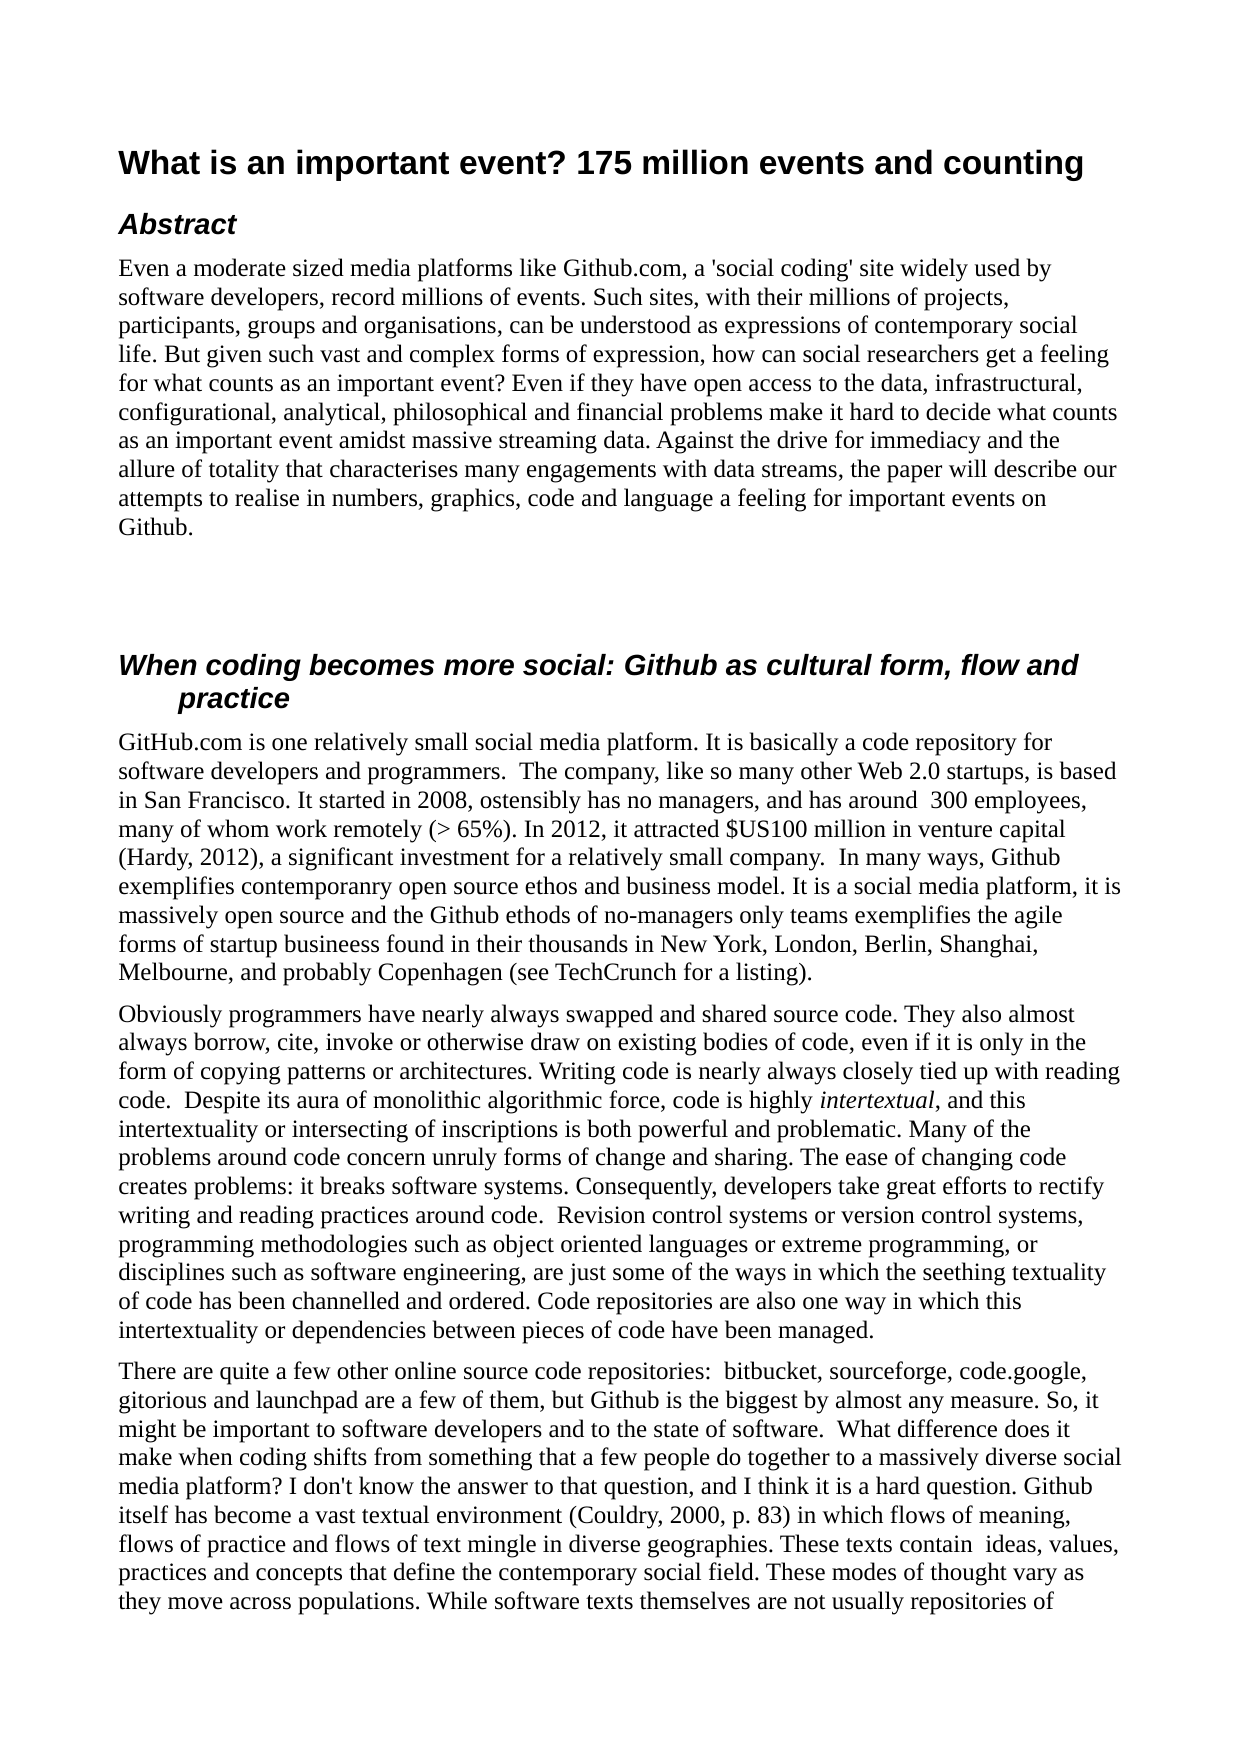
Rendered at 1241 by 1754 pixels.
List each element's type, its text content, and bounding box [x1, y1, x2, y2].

subtitle When coding becomes more social: Github as cultural form, flow and practice [118, 648, 1122, 715]
subtitle Abstract [118, 207, 1122, 240]
text Obviously programmers have nearly always swapped and shared source code. They also almost always borrow, cite, invoke or otherwise draw on existing bodies of code, even if it is only in the form of copying patterns or architectures. Writing code is nearly always closely tied up with reading code. Despite its aura of monolithic algorithmic force, code is highly intertextual, and this intertextuality or intersecting of inscriptions is both powerful and problematic. Many of the problems around code concern unruly forms of change and sharing. The ease of changing code creates problems: it breaks software systems. Consequently, developers take great efforts to rectify writing and reading practices around code. Revision control systems or version control systems, programming methodologies such as object oriented languages or extreme programming, or disciplines such as software engineering, are just some of the ways in which the seething textuality of code has been channelled and ordered. Code repositories are also one way in which this intertextuality or dependencies between pieces of code have been managed. [118, 999, 1122, 1344]
text GitHub.com is one relatively small social media platform. It is basically a code repository for software developers and programmers. The company, like so many other Web 2.0 startups, is based in San Francisco. It started in 2008, ostensibly has no managers, and has around 300 employees, many of whom work remotely (> 65%). In 2012, it attracted $US100 million in venture capital (Hardy, 2012), a significant investment for a relatively small company. In many ways, Github exemplifies contemporanry open source ethos and business model. It is a social media platform, it is massively open source and the Github ethods of no-managers only teams exemplifies the agile forms of startup busineess found in their thousands in New York, London, Berlin, Shanghai, Melbourne, and probably Copenhagen (see TechCrunch for a listing). [118, 727, 1122, 986]
subtitle What is an important event? 175 million events and counting [118, 143, 1122, 182]
text Even a moderate sized media platforms like Github.com, a 'social coding' site widely used by software developers, record millions of events. Such sites, with their millions of projects, participants, groups and organisations, can be understood as expressions of contemporary social life. But given such vast and complex forms of expression, how can social researchers get a feeling for what counts as an important event? Even if they have open access to the data, infrastructural, configurational, analytical, philosophical and financial problems make it hard to decide what counts as an important event amidst massive streaming data. Against the drive for immediacy and the allure of totality that characterises many engagements with data streams, the paper will describe our attempts to realise in numbers, graphics, code and language a feeling for important events on Github. [118, 253, 1122, 540]
text There are quite a few other online source code repositories: bitbucket, sourceforge, code.google, gitorious and launchpad are a few of them, but Github is the biggest by almost any measure. So, it might be important to software developers and to the state of software. What difference does it make when coding shifts from something that a few people do together to a massively diverse social media platform? I don't know the answer to that question, and I think it is a hard question. Github itself has become a vast textual environment (Couldry, 2000, p. 83) in which flows of meaning, flows of practice and flows of text mingle in diverse geographies. These texts contain ideas, values, practices and concepts that define the contemporary social field. These modes of thought vary as they move across populations. While software texts themselves are not usually repositories of [118, 1356, 1122, 1615]
